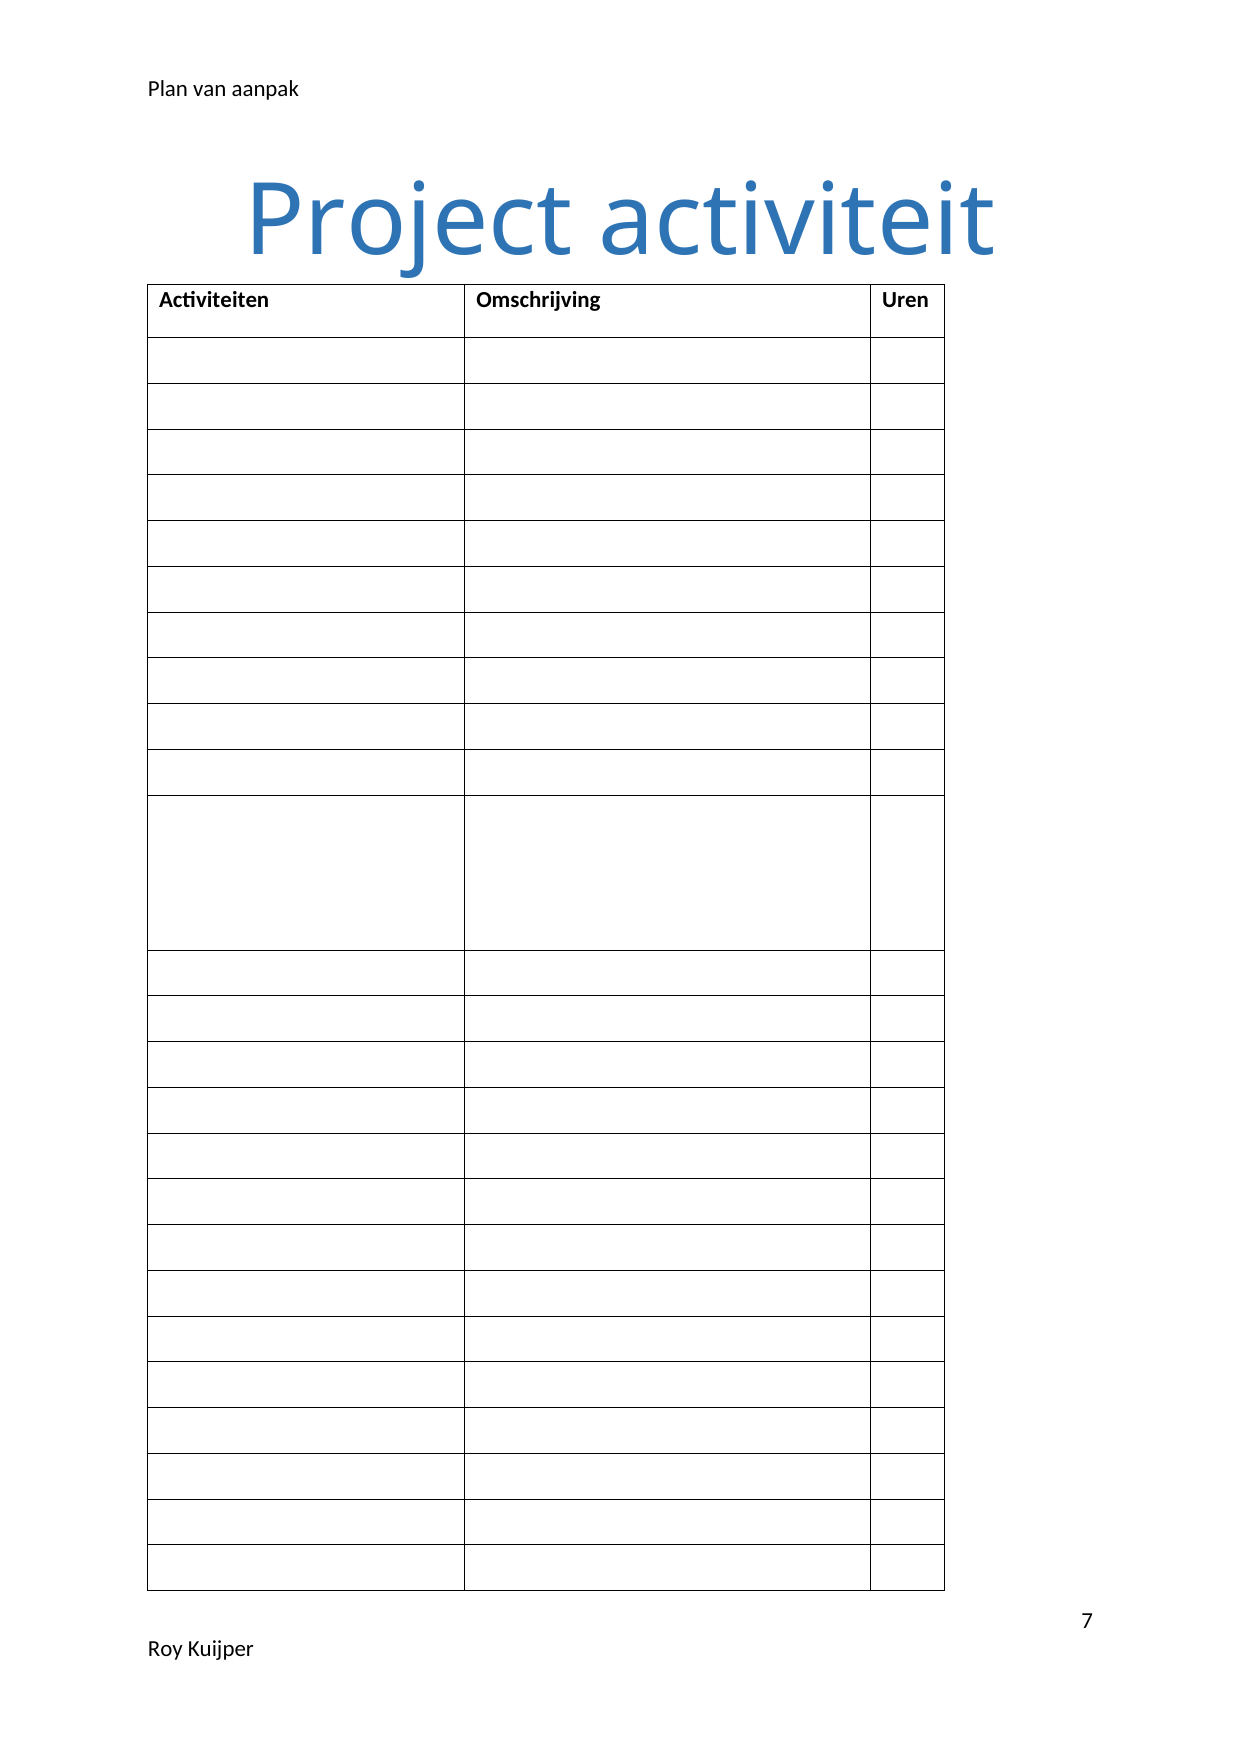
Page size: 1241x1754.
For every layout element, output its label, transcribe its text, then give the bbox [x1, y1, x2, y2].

table_cell [871, 1362, 944, 1407]
table_cell [148, 1179, 464, 1224]
table_cell [148, 951, 464, 995]
table_cell [465, 338, 870, 383]
table_cell [465, 704, 870, 749]
table_cell [871, 704, 944, 749]
table_cell [148, 1088, 464, 1133]
table_cell [148, 750, 464, 794]
table_cell [465, 996, 870, 1041]
table_cell [871, 1134, 944, 1178]
table_cell [465, 475, 870, 520]
table_cell [148, 1454, 464, 1498]
table_cell [148, 996, 464, 1041]
table_cell [148, 1042, 464, 1087]
table_cell [465, 1225, 870, 1270]
table_cell [871, 1500, 944, 1544]
table_cell [148, 1362, 464, 1407]
table_cell [871, 750, 944, 794]
table_cell [148, 658, 464, 703]
table_cell [871, 1408, 944, 1453]
table_cell [465, 1454, 870, 1498]
table_cell [871, 658, 944, 703]
table_cell [148, 1271, 464, 1316]
table_cell [148, 1225, 464, 1270]
table_cell [465, 567, 870, 612]
table_cell [871, 384, 944, 429]
table_cell [465, 951, 870, 995]
table_cell [871, 1317, 944, 1361]
table_cell [148, 1408, 464, 1453]
table_cell [871, 1179, 944, 1224]
table_cell [871, 430, 944, 474]
table_cell [871, 996, 944, 1041]
table_cell [148, 430, 464, 474]
table_cell [871, 338, 944, 383]
table_header Uren [871, 285, 944, 337]
table_cell [148, 704, 464, 749]
table_cell [871, 796, 944, 950]
table_cell [465, 1042, 870, 1087]
table_cell [465, 658, 870, 703]
table_cell [465, 1500, 870, 1544]
table_cell [465, 521, 870, 566]
table_cell [465, 1545, 870, 1590]
table_cell [148, 796, 464, 950]
table_cell [465, 384, 870, 429]
table_cell [871, 1225, 944, 1270]
table_cell [465, 796, 870, 950]
table_cell [148, 567, 464, 612]
table_cell [871, 1042, 944, 1087]
table_cell [148, 475, 464, 520]
table_cell [148, 613, 464, 657]
table_cell [148, 1545, 464, 1590]
table_cell [465, 1362, 870, 1407]
table_cell [465, 1408, 870, 1453]
table_header Omschrijving [465, 285, 870, 337]
table_cell [871, 1454, 944, 1498]
table_cell [465, 750, 870, 794]
table_cell [148, 521, 464, 566]
table_cell [871, 475, 944, 520]
table_header Activiteiten [148, 285, 464, 337]
table_cell [465, 1317, 870, 1361]
subtitle Project activiteit [148, 148, 1093, 284]
table_cell [465, 613, 870, 657]
table_cell [465, 1271, 870, 1316]
table_cell [465, 1088, 870, 1133]
table_cell [465, 1134, 870, 1178]
table_cell [871, 567, 944, 612]
table_cell [871, 1271, 944, 1316]
table_cell [465, 430, 870, 474]
table_cell [148, 338, 464, 383]
table_cell [871, 1088, 944, 1133]
table_cell [871, 951, 944, 995]
table_cell [148, 1500, 464, 1544]
table_cell [465, 1179, 870, 1224]
table_cell [871, 613, 944, 657]
table_cell [871, 1545, 944, 1590]
table_cell [148, 384, 464, 429]
table_cell [148, 1317, 464, 1361]
table_cell [148, 1134, 464, 1178]
table_cell [871, 521, 944, 566]
